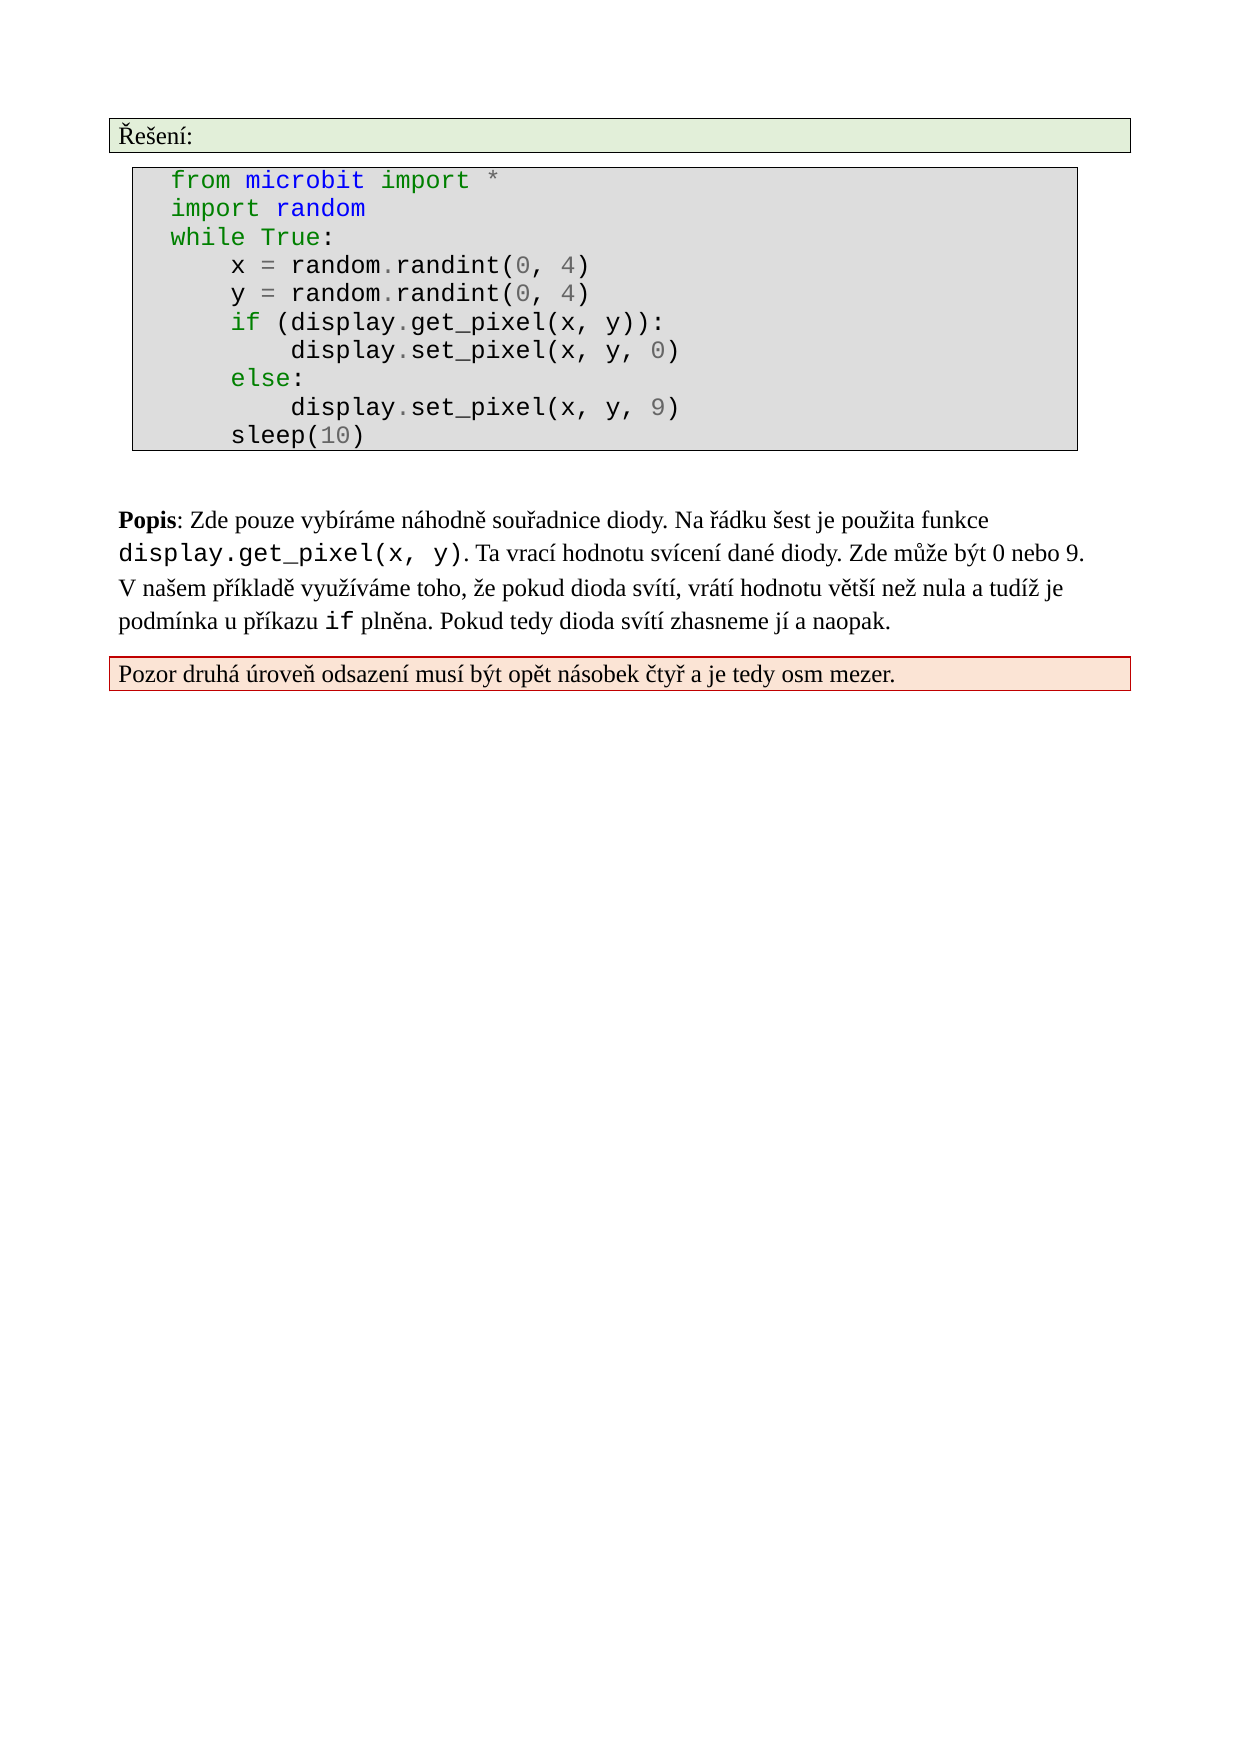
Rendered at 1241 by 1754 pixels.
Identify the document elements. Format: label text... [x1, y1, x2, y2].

text y = random.randint(0, 4) [170, 281, 1078, 309]
text import random [170, 196, 1078, 224]
text Popis: Zde pouze vybíráme náhodně souřadnice diody. Na řádku šest je použita funkce display.get_pixel(x, y). Ta vrací hodnotu svícení dané diody. Zde může být 0 nebo 9. V našem příkladě využíváme toho, že pokud dioda svítí, vrátí hodnotu větší než nula a tudíž je podmínka u příkazu if plněna. Pokud tedy dioda svítí zhasneme jí a naopak. [118, 505, 1122, 637]
text Pozor druhá úroveň odsazení musí být opět násobek čtyř a je tedy osm mezer. [110, 658, 1130, 690]
text from microbit import * [170, 168, 1078, 196]
text display.set_pixel(x, y, 0) [170, 338, 1078, 366]
text x = random.randint(0, 4) [170, 253, 1078, 281]
text Řešení: [110, 119, 1130, 152]
text sleep(10) [170, 423, 1078, 451]
text display.set_pixel(x, y, 9) [170, 394, 1078, 423]
text else: [170, 366, 1078, 394]
text if (display.get_pixel(x, y)): [170, 309, 1078, 338]
text while True: [170, 224, 1078, 253]
